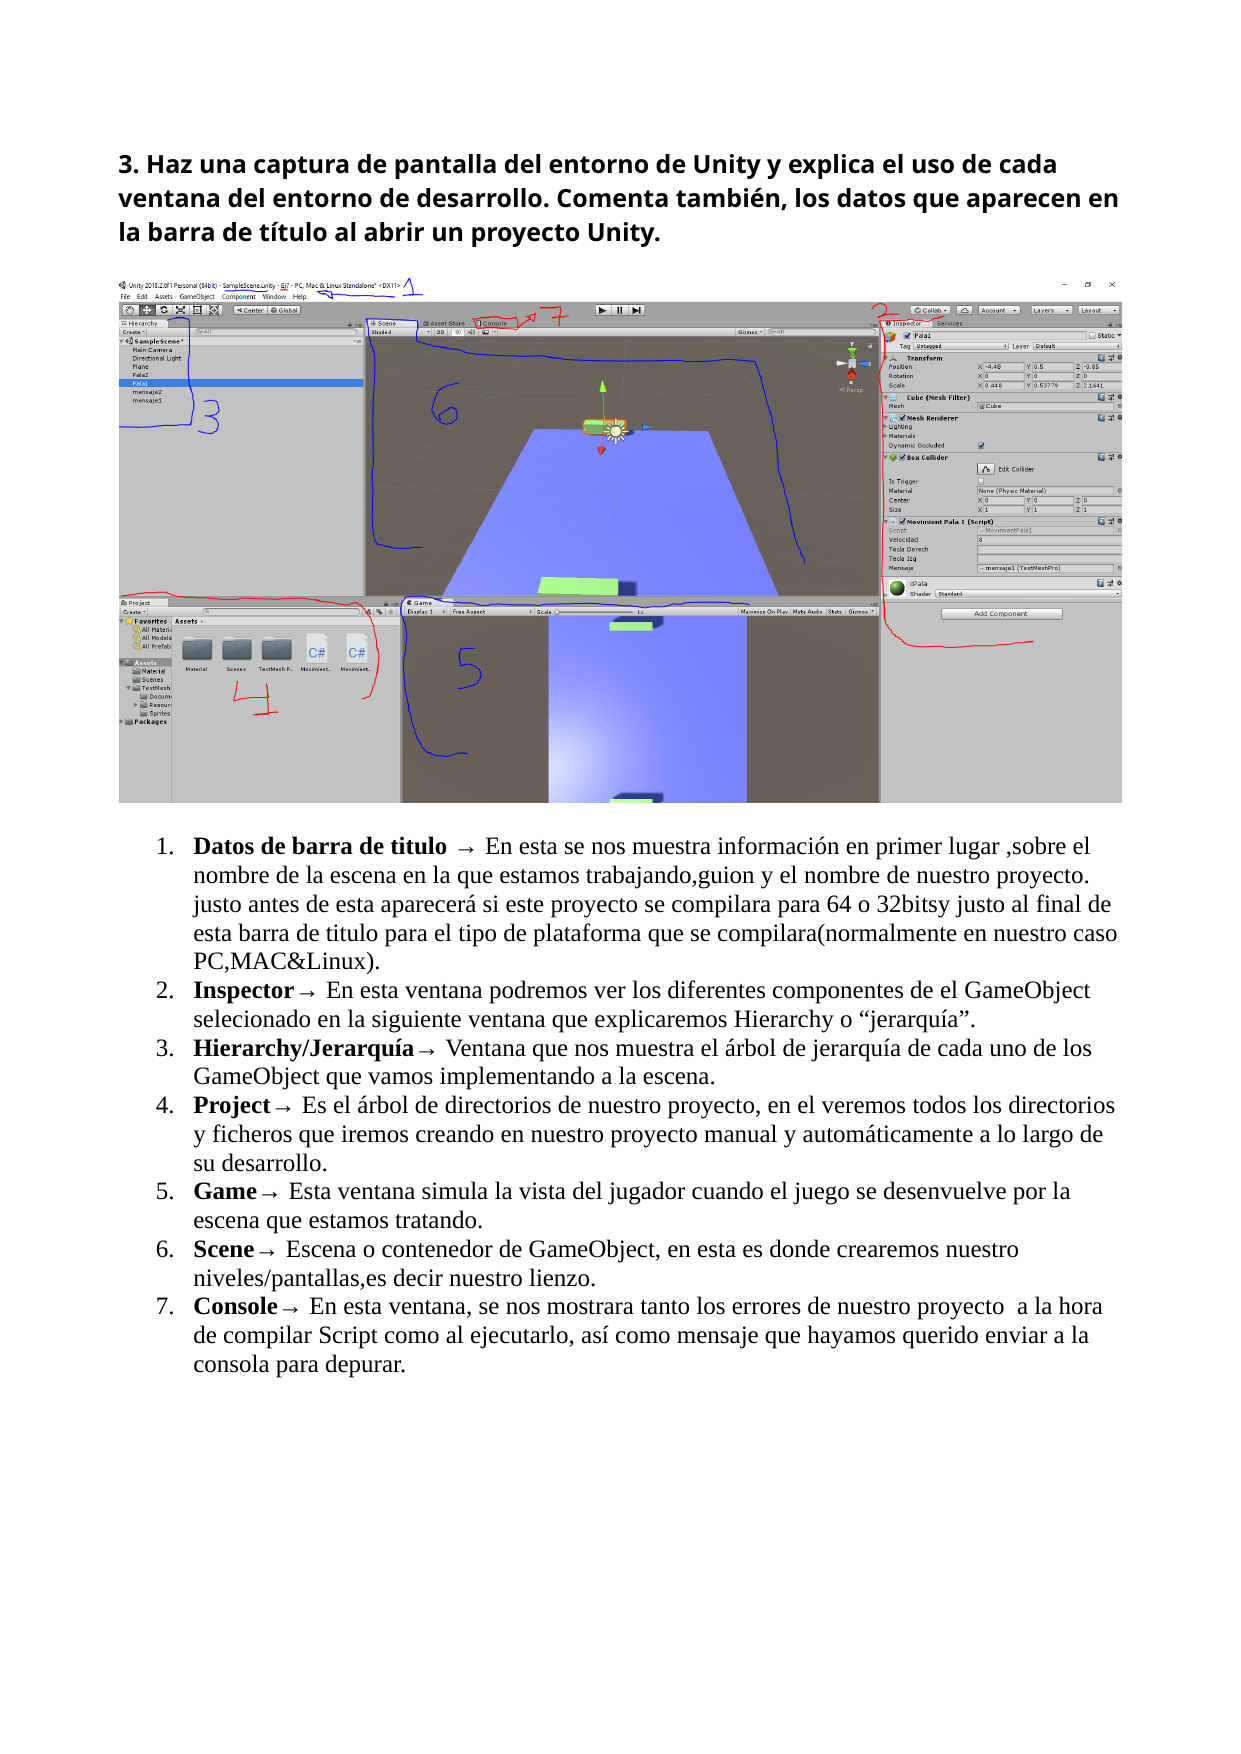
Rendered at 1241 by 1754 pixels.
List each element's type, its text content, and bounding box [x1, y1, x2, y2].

list Datos de barra de titulo → En esta se nos muestra información en primer lugar ,sobre el nombre de la escena en la que estamos trabajando,guion y el nombre de nuestro proyecto. justo antes de esta aparecerá si este proyecto se compilara para 64 o 32bitsy justo al final de esta barra de titulo para el tipo de plataforma que se compilara(normalmente en nuestro caso PC,MAC&Linux). [156, 831, 1122, 975]
list Game→ Esta ventana simula la vista del jugador cuando el juego se desenvuelve por la escena que estamos tratando. [156, 1176, 1122, 1234]
list Inspector→ En esta ventana podremos ver los diferentes componentes de el GameObject selecionado en la siguiente ventana que explicaremos Hierarchy o “jerarquía”. [156, 975, 1122, 1033]
list Scene→ Escena o contenedor de GameObject, en esta es donde crearemos nuestro niveles/pantallas,es decir nuestro lienzo. [156, 1234, 1122, 1291]
list Project→ Es el árbol de directorios de nuestro proyecto, en el veremos todos los directorios y ficheros que iremos creando en nuestro proyecto manual y automáticamente a lo largo de su desarrollo. [156, 1090, 1122, 1176]
list Console→ En esta ventana, se nos mostrara tanto los errores de nuestro proyecto a la hora de compilar Script como al ejecutarlo, así como mensaje que hayamos querido enviar a la consola para depurar. [156, 1291, 1122, 1378]
picture [118, 277, 1123, 803]
list Hierarchy/Jerarquía→ Ventana que nos muestra el árbol de jerarquía de cada uno de los GameObject que vamos implementando a la escena. [156, 1033, 1122, 1090]
text 3. Haz una captura de pantalla del entorno de Unity y explica el uso de cada ventana del entorno de desarrollo. Comenta también, los datos que aparecen en la barra de título al abrir un proyecto Unity. [118, 147, 1122, 249]
